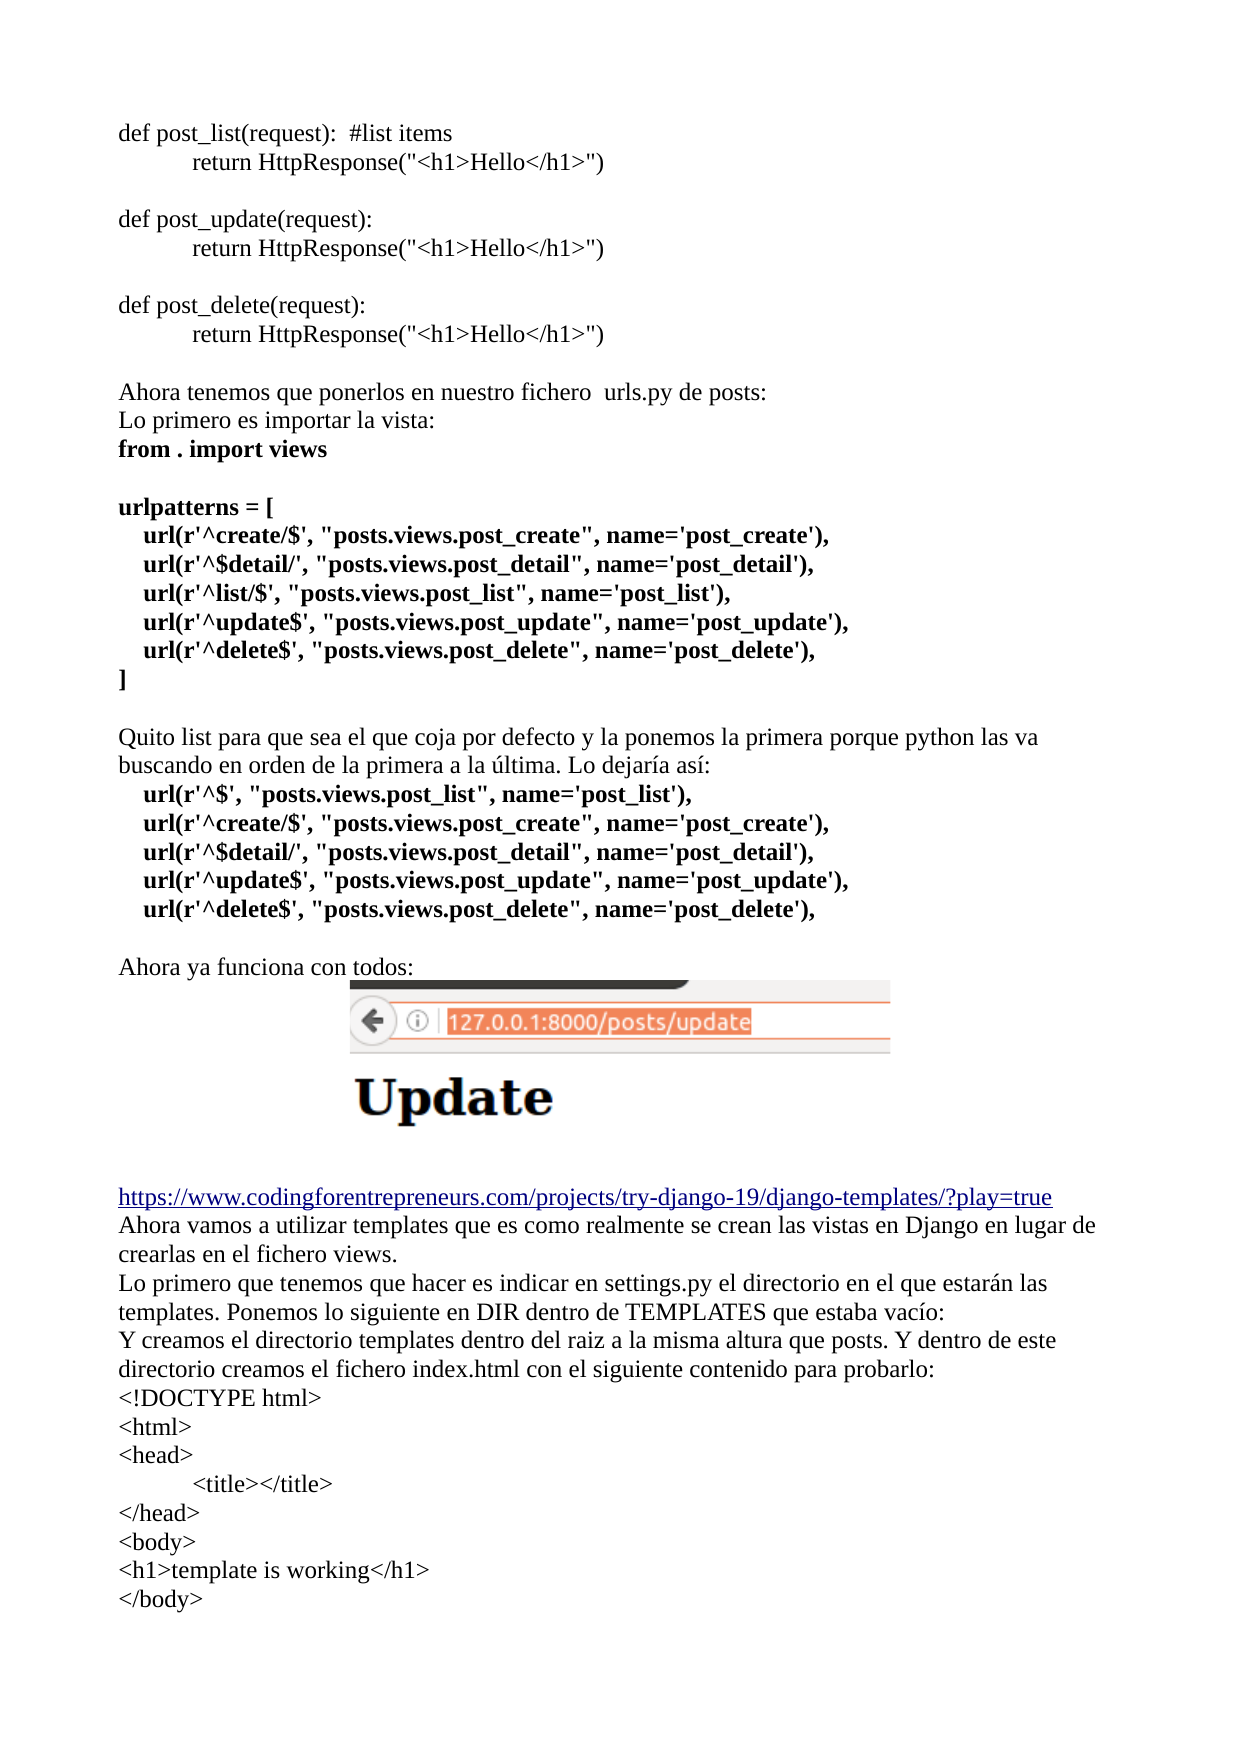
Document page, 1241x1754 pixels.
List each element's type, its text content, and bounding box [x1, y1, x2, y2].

text </head> [118, 1498, 1122, 1527]
text url(r'^delete$', "posts.views.post_delete", name='post_delete'), [118, 636, 1122, 664]
text from . import views [118, 434, 1122, 463]
text Ahora ya funciona con todos: [118, 952, 1122, 981]
text ] [118, 664, 1122, 693]
text Y creamos el directorio templates dentro del raiz a la misma altura que posts. Y dentro de este directorio creamos el fichero index.html con el siguiente contenido para probarlo: [118, 1326, 1122, 1383]
text return HttpResponse("<h1>Hello</h1>") [118, 233, 1122, 262]
text https://www.codingforentrepreneurs.com/projects/try-django-19/django-templates/?play=true [118, 1182, 1122, 1211]
text <title></title> [118, 1469, 1122, 1498]
text Lo primero que tenemos que hacer es indicar en settings.py el directorio en el que estarán las templates. Ponemos lo siguiente en DIR dentro de TEMPLATES que estaba vacío: [118, 1268, 1122, 1326]
text Ahora tenemos que ponerlos en nuestro fichero urls.py de posts: [118, 377, 1122, 406]
text return HttpResponse("<h1>Hello</h1>") [118, 319, 1122, 348]
text <head> [118, 1441, 1122, 1469]
text urlpatterns = [ [118, 492, 1122, 521]
text Ahora vamos a utilizar templates que es como realmente se crean las vistas en Django en lugar de crearlas en el fichero views. [118, 1211, 1122, 1268]
text url(r'^$detail/', "posts.views.post_detail", name='post_detail'), [118, 549, 1122, 578]
text url(r'^delete$', "posts.views.post_delete", name='post_delete'), [118, 894, 1122, 923]
text return HttpResponse("<h1>Hello</h1>") [118, 147, 1122, 176]
text url(r'^update$', "posts.views.post_update", name='post_update'), [118, 866, 1122, 894]
text <h1>template is working</h1> [118, 1556, 1122, 1584]
text <!DOCTYPE html> [118, 1383, 1122, 1412]
text Quito list para que sea el que coja por defecto y la ponemos la primera porque python las va buscando en orden de la primera a la última. Lo dejaría así: [118, 722, 1122, 779]
text url(r'^update$', "posts.views.post_update", name='post_update'), [118, 607, 1122, 636]
text url(r'^create/$', "posts.views.post_create", name='post_create'), [118, 808, 1122, 837]
text def post_update(request): [118, 204, 1122, 233]
text </body> [118, 1584, 1122, 1613]
text url(r'^$detail/', "posts.views.post_detail", name='post_detail'), [118, 837, 1122, 866]
text url(r'^$', "posts.views.post_list", name='post_list'), [118, 779, 1122, 808]
text url(r'^create/$', "posts.views.post_create", name='post_create'), [118, 521, 1122, 549]
text <html> [118, 1412, 1122, 1441]
text def post_list(request): #list items [118, 118, 1122, 147]
picture [349, 980, 891, 1139]
text url(r'^list/$', "posts.views.post_list", name='post_list'), [118, 578, 1122, 607]
text def post_delete(request): [118, 291, 1122, 319]
text <body> [118, 1527, 1122, 1556]
text Lo primero es importar la vista: [118, 406, 1122, 434]
